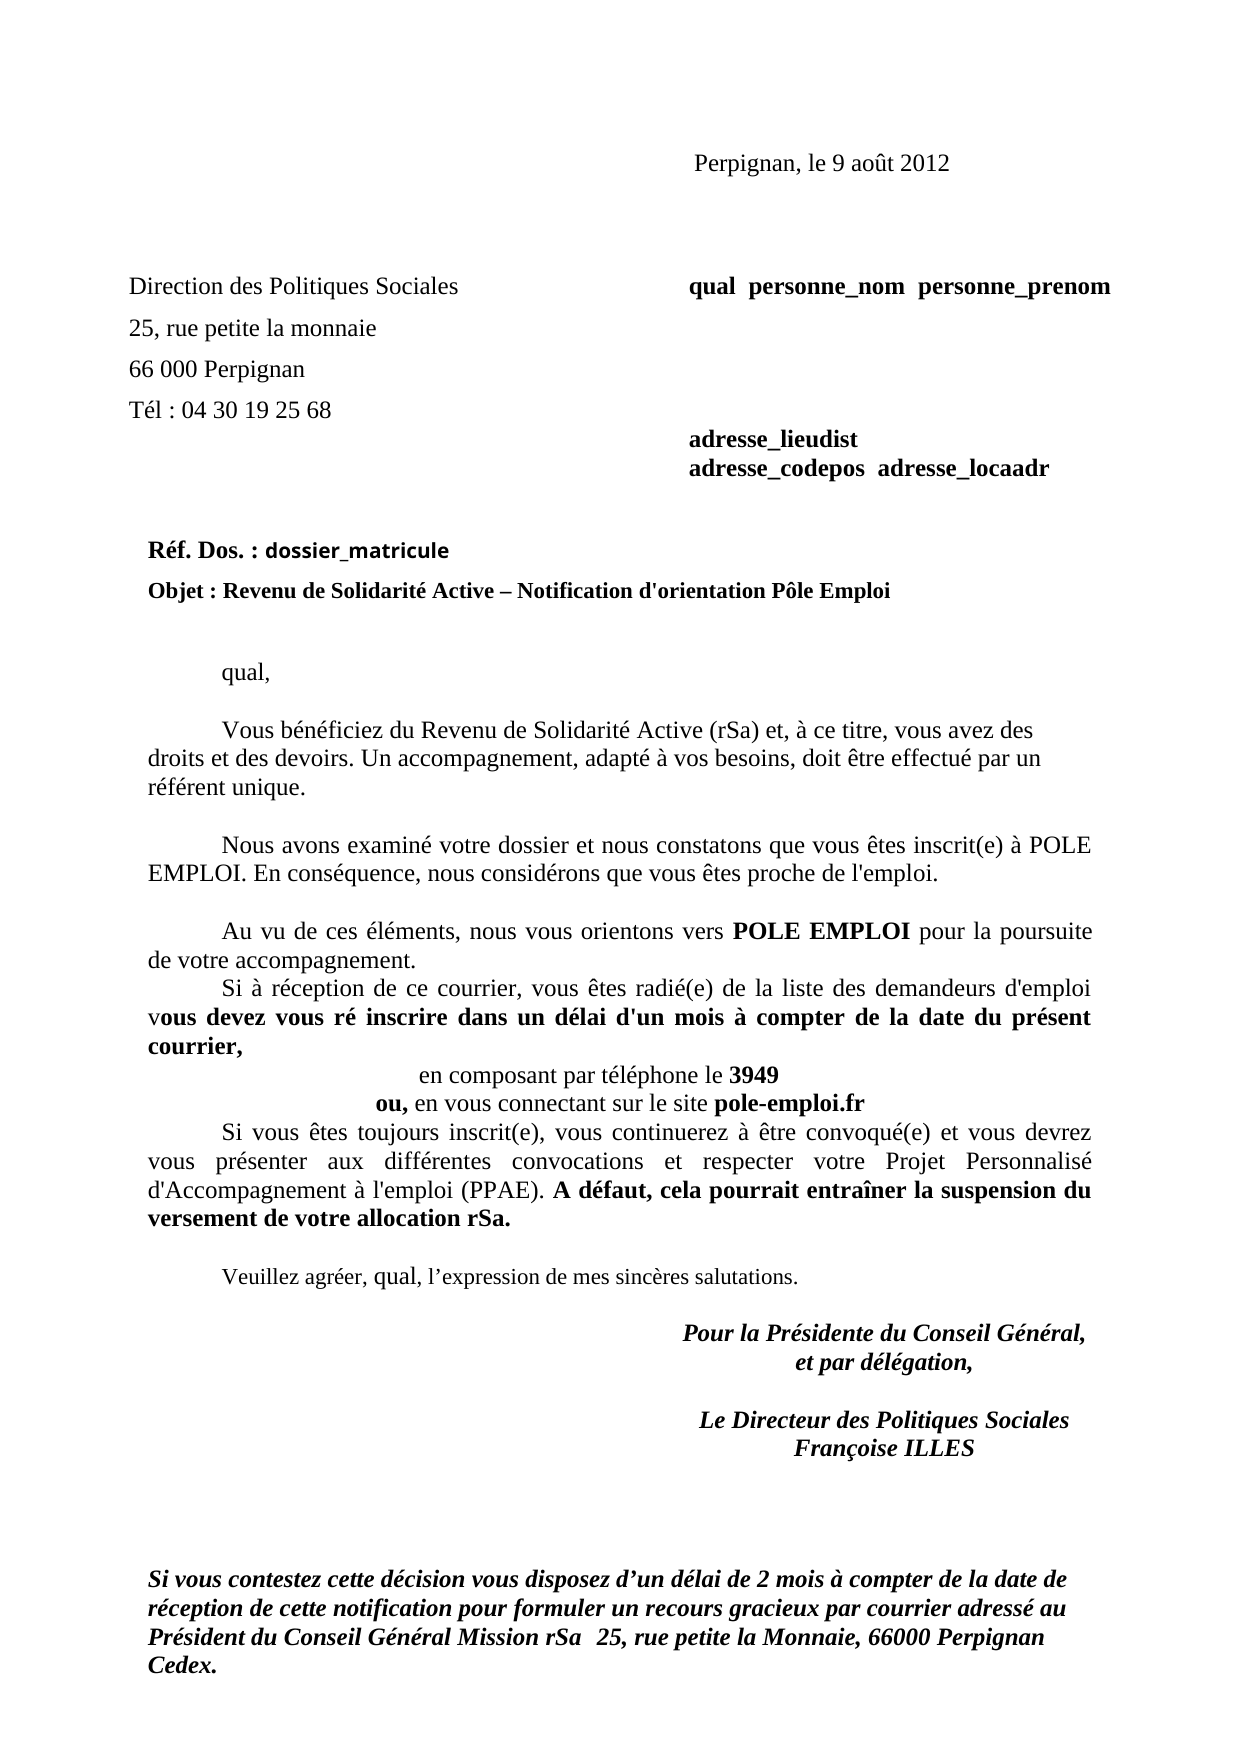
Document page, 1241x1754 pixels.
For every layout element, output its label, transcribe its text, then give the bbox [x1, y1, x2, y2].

text Au vu de ces éléments, nous vous orientons vers POLE EMPLOI pour la poursuite de votre accompagnement. [148, 916, 1093, 973]
text Réf. Dos. : dossier_matricule [148, 535, 1093, 564]
text ou, en vous connectant sur le site pole-emploi.fr [148, 1088, 1093, 1117]
text Le Directeur des Politiques Sociales [678, 1405, 1093, 1433]
text Perpignan, le 9 août 2012 [148, 148, 1093, 176]
table_header Direction des Politiques Sociales 25, rue petite la monnaie 66 000 Perpignan Tél : 04 30 19 25 68 [74, 230, 677, 494]
text Nous avons examiné votre dossier et nous constatons que vous êtes inscrit(e) à POLE EMPLOI. En conséquence, nous considérons que vous êtes proche de l'emploi. [148, 830, 1093, 887]
text Si vous êtes toujours inscrit(e), vous continuerez à être convoqué(e) et vous devrez vous présenter aux différentes convocations et respecter votre Projet Personnalisé d'Accompagnement à l'emploi (PPAE). A défaut, cela pourrait entraîner la suspension du versement de votre allocation rSa. [148, 1117, 1093, 1232]
text Pour la Présidente du Conseil Général, [678, 1318, 1093, 1347]
text Veuillez agréer, qual, l’expression de mes sincères salutations. [148, 1261, 1093, 1290]
text Vous bénéficiez du Revenu de Solidarité Active (rSa) et, à ce titre, vous avez des droits et des devoirs. Un accompagnement, adapté à vos besoins, doit être effectué par un référent unique. [148, 715, 1093, 801]
text Si à réception de ce courrier, vous êtes radié(e) de la liste des demandeurs d'emploi vous devez vous ré inscrire dans un délai d'un mois à compter de la date du présent courrier, [148, 973, 1093, 1060]
table_header qual personne_nom personne_prenom adresse_lieudist adresse_codepos adresse_locaadr [677, 230, 1152, 494]
text et par délégation, [678, 1347, 1093, 1376]
text Objet : Revenu de Solidarité Active – Notification d'orientation Pôle Emploi [148, 577, 1093, 603]
text en composant par téléphone le 3949 [148, 1060, 1093, 1088]
text Françoise ILLES [678, 1433, 1093, 1462]
text qual, [148, 657, 1093, 686]
